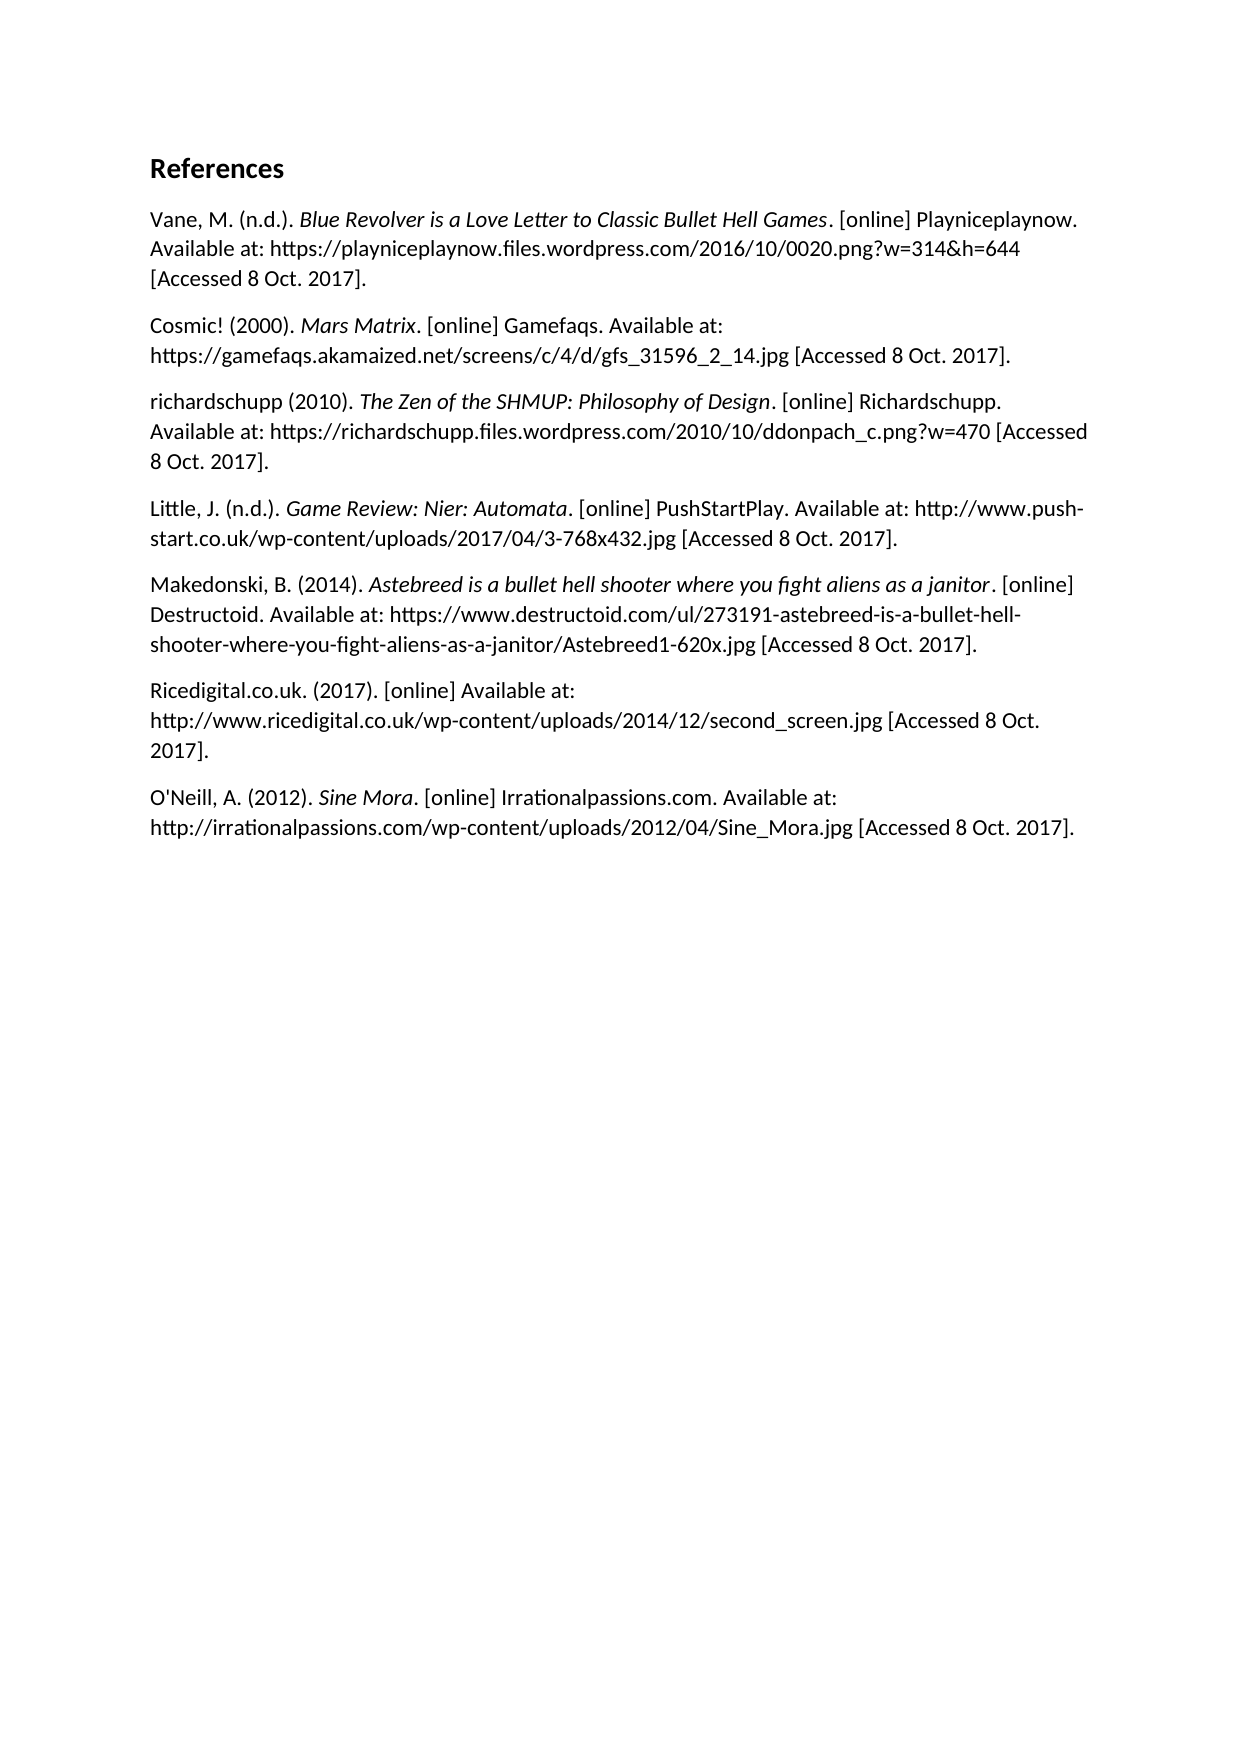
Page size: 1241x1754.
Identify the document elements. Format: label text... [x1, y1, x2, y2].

text Little, J. (n.d.). Game Review: Nier: Automata. [online] PushStartPlay. Available at: http://www.push-start.co.uk/wp-content/uploads/2017/04/3-768x432.jpg [Accessed 8 Oct. 2017]. [150, 494, 1090, 552]
text Ricedigital.co.uk. (2017). [online] Available at: http://www.ricedigital.co.uk/wp-content/uploads/2014/12/second_screen.jpg [Accessed 8 Oct. 2017]. [150, 677, 1090, 764]
text Vane, M. (n.d.). Blue Revolver is a Love Letter to Classic Bullet Hell Games. [online] Playniceplaynow. Available at: https://playniceplaynow.files.wordpress.com/2016/10/0020.png?w=314&h=644 [Accessed 8 Oct. 2017]. [150, 205, 1090, 292]
text richardschupp (2010). The Zen of the SHMUP: Philosophy of Design. [online] Richardschupp. Available at: https://richardschupp.files.wordpress.com/2010/10/ddonpach_c.png?w=470 [Accessed 8 Oct. 2017]. [150, 387, 1090, 475]
text References [150, 150, 1090, 186]
text Cosmic! (2000). Mars Matrix. [online] Gamefaqs. Available at: https://gamefaqs.akamaized.net/screens/c/4/d/gfs_31596_2_14.jpg [Accessed 8 Oct. 2017]. [150, 311, 1090, 369]
text O'Neill, A. (2012). Sine Mora. [online] Irrationalpassions.com. Available at: http://irrationalpassions.com/wp-content/uploads/2012/04/Sine_Mora.jpg [Accessed 8 Oct. 2017]. [150, 783, 1090, 841]
text Makedonski, B. (2014). Astebreed is a bullet hell shooter where you fight aliens as a janitor. [online] Destructoid. Available at: https://www.destructoid.com/ul/273191-astebreed-is-a-bullet-hell-shooter-where-you-fight-aliens-as-a-janitor/Astebreed1-620x.jpg [Accessed 8 Oct. 2017]. [150, 570, 1090, 658]
